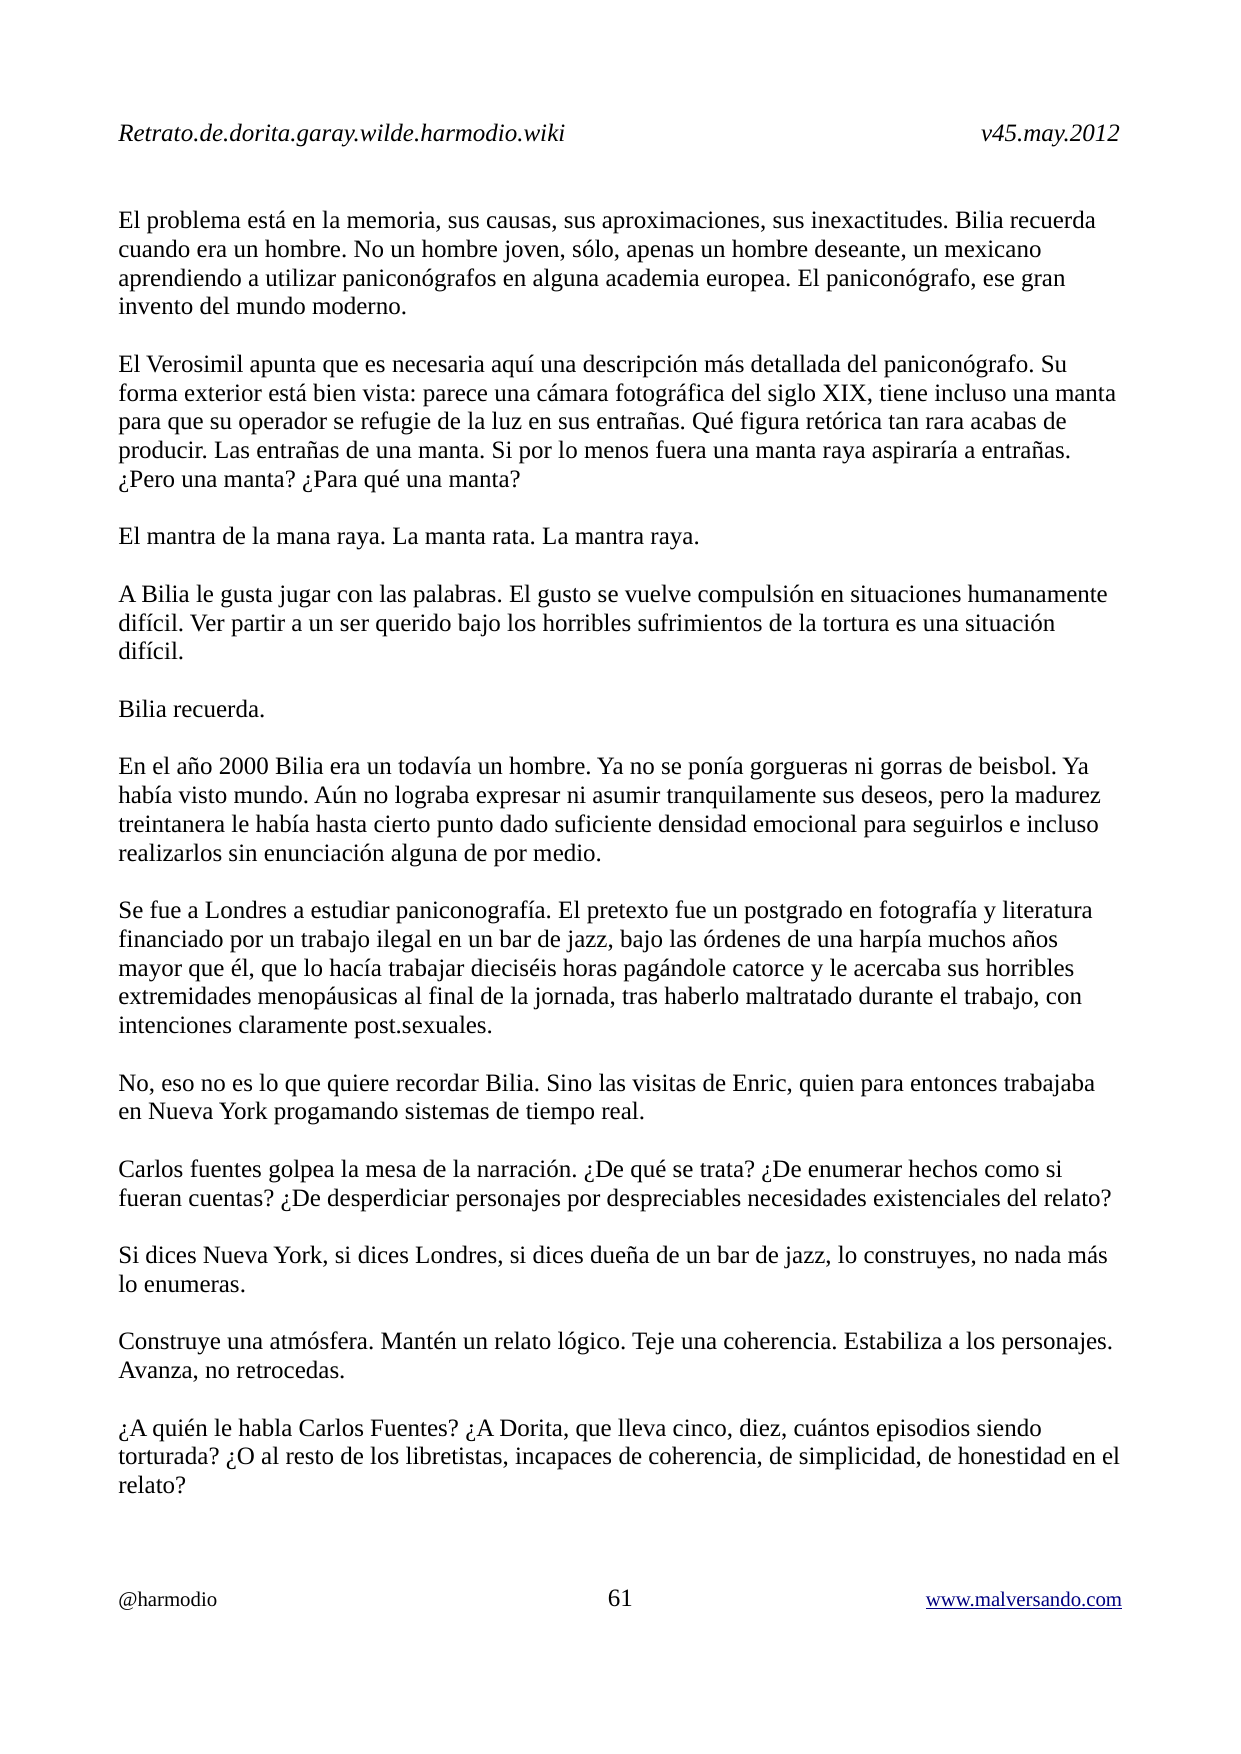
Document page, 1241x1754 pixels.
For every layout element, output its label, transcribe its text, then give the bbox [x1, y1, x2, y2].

text El problema está en la memoria, sus causas, sus aproximaciones, sus inexactitudes. Bilia recuerda cuando era un hombre. No un hombre joven, sólo, apenas un hombre deseante, un mexicano aprendiendo a utilizar paniconógrafos en alguna academia europea. El paniconógrafo, ese gran invento del mundo moderno. [118, 205, 1122, 320]
text Se fue a Londres a estudiar paniconografía. El pretexto fue un postgrado en fotografía y literatura financiado por un trabajo ilegal en un bar de jazz, bajo las órdenes de una harpía muchos años mayor que él, que lo hacía trabajar dieciséis horas pagándole catorce y le acercaba sus horribles extremidades menopáusicas al final de la jornada, tras haberlo maltratado durante el trabajo, con intenciones claramente post.sexuales. [118, 895, 1122, 1039]
text El Verosimil apunta que es necesaria aquí una descripción más detallada del paniconógrafo. Su forma exterior está bien vista: parece una cámara fotográfica del siglo XIX, tiene incluso una manta para que su operador se refugie de la luz en sus entrañas. Qué figura retórica tan rara acabas de producir. Las entrañas de una manta. Si por lo menos fuera una manta raya aspiraría a entrañas. ¿Pero una manta? ¿Para qué una manta? [118, 349, 1122, 493]
text Bilia recuerda. [118, 694, 1122, 723]
text A Bilia le gusta jugar con las palabras. El gusto se vuelve compulsión en situaciones humanamente difícil. Ver partir a un ser querido bajo los horribles sufrimientos de la tortura es una situación difícil. [118, 579, 1122, 665]
text Carlos fuentes golpea la mesa de la narración. ¿De qué se trata? ¿De enumerar hechos como si fueran cuentas? ¿De desperdiciar personajes por despreciables necesidades existenciales del relato? [118, 1154, 1122, 1211]
text No, eso no es lo que quiere recordar Bilia. Sino las visitas de Enric, quien para entonces trabajaba en Nueva York progamando sistemas de tiempo real. [118, 1068, 1122, 1125]
text Si dices Nueva York, si dices Londres, si dices dueña de un bar de jazz, lo construyes, no nada más lo enumeras. [118, 1240, 1122, 1298]
text Construye una atmósfera. Mantén un relato lógico. Teje una coherencia. Estabiliza a los personajes. Avanza, no retrocedas. [118, 1326, 1122, 1384]
text El mantra de la mana raya. La manta rata. La mantra raya. [118, 521, 1122, 550]
text En el año 2000 Bilia era un todavía un hombre. Ya no se ponía gorgueras ni gorras de beisbol. Ya había visto mundo. Aún no lograba expresar ni asumir tranquilamente sus deseos, pero la madurez treintanera le había hasta cierto punto dado suficiente densidad emocional para seguirlos e incluso realizarlos sin enunciación alguna de por medio. [118, 751, 1122, 866]
text ¿A quién le habla Carlos Fuentes? ¿A Dorita, que lleva cinco, diez, cuántos episodios siendo torturada? ¿O al resto de los libretistas, incapaces de coherencia, de simplicidad, de honestidad en el relato? [118, 1413, 1122, 1499]
